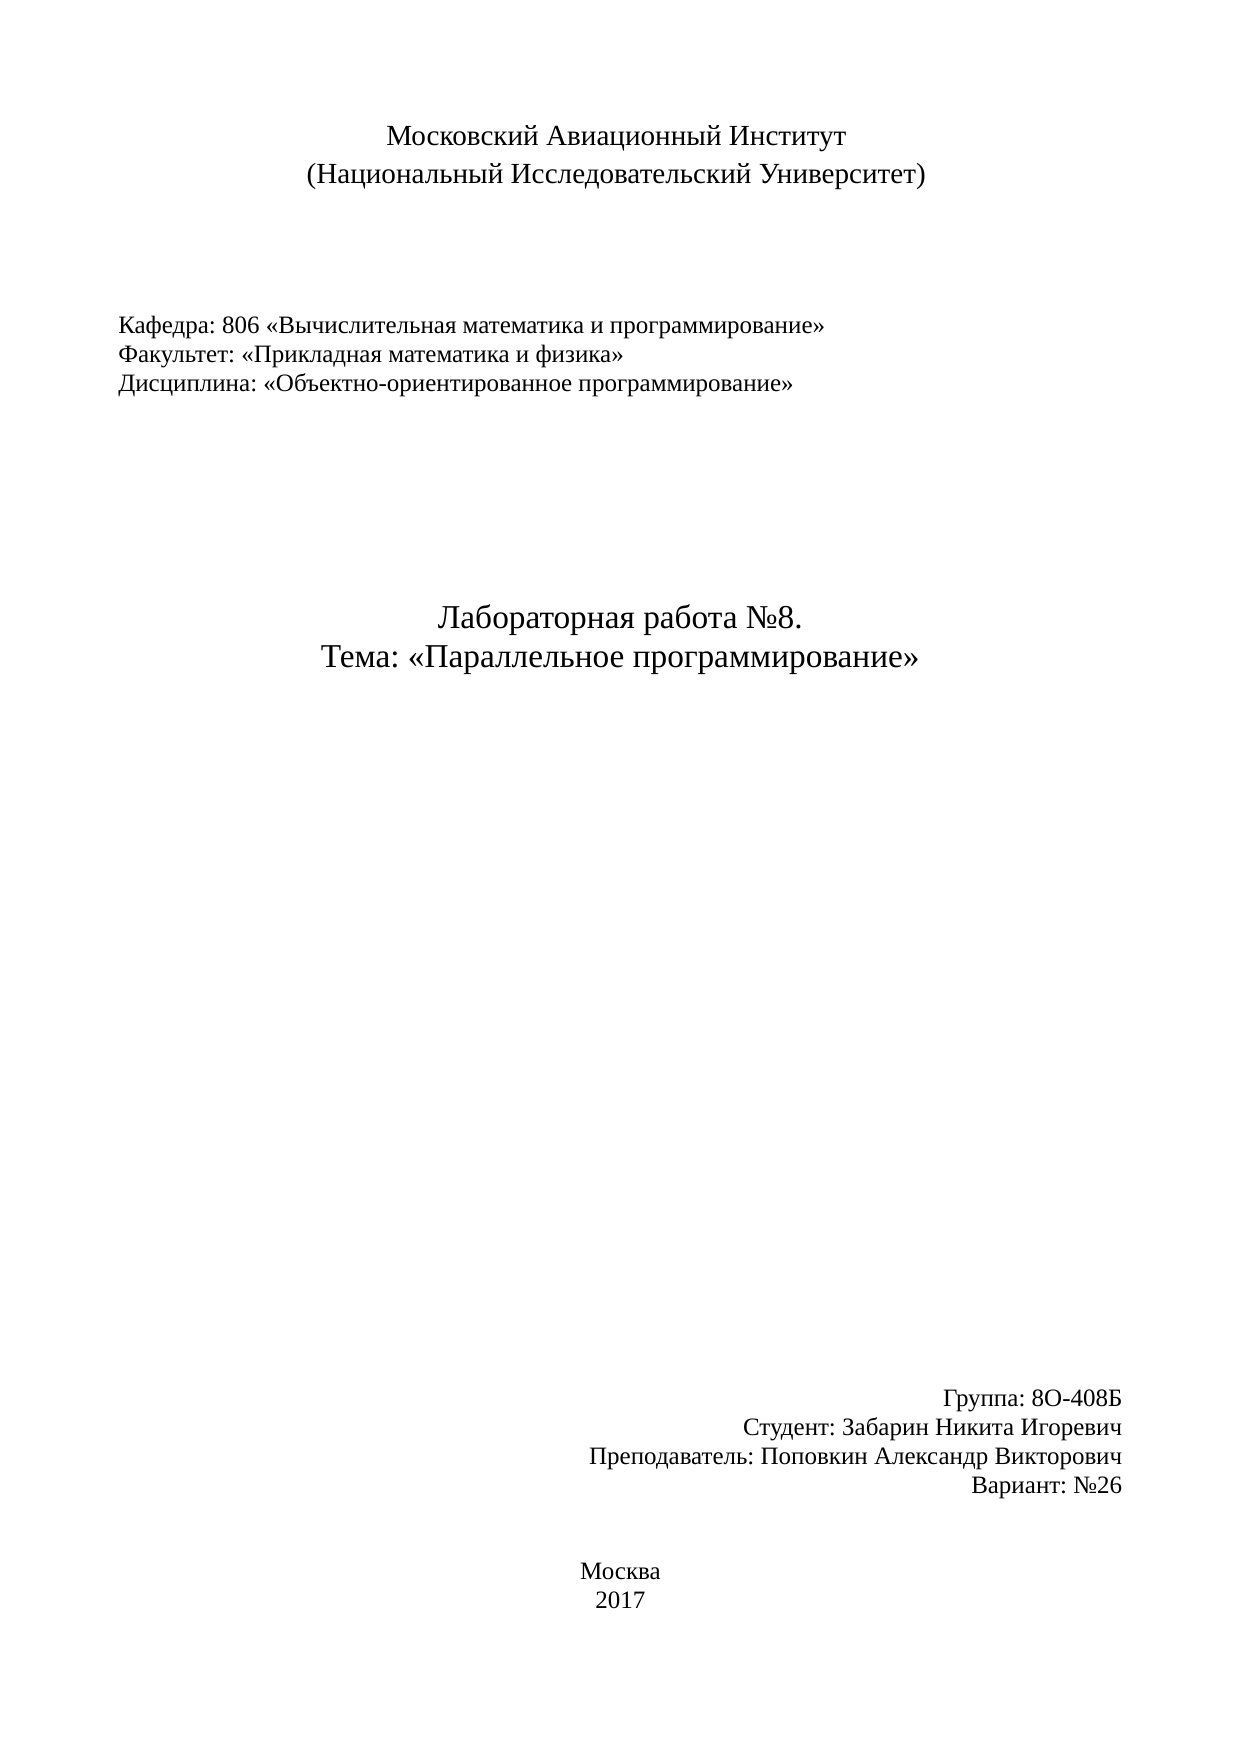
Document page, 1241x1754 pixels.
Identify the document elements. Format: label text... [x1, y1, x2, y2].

text Факультет: «Прикладная математика и физика» [118, 339, 1122, 368]
text Москва [118, 1556, 1122, 1585]
text Кафедра: 806 «Вычислительная математика и программирование» [118, 310, 1122, 339]
text Тема: «Параллельное программирование» [118, 636, 1122, 674]
text Дисциплина: «Объектно-ориентированное программирование» [118, 368, 1122, 396]
text 2017 [118, 1585, 1122, 1613]
text Преподаватель: Поповкин Александр Викторович [118, 1441, 1122, 1470]
text Группа: 8О-408Б [118, 1383, 1122, 1412]
text (Национальный Исследовательский Университет) [118, 157, 1114, 190]
text Вариант: №26 [118, 1470, 1122, 1498]
text Лабораторная работа №8. [118, 598, 1122, 636]
text Московский Авиационный Институт [118, 118, 1114, 152]
text Студент: Забарин Никита Игоревич [118, 1412, 1122, 1441]
